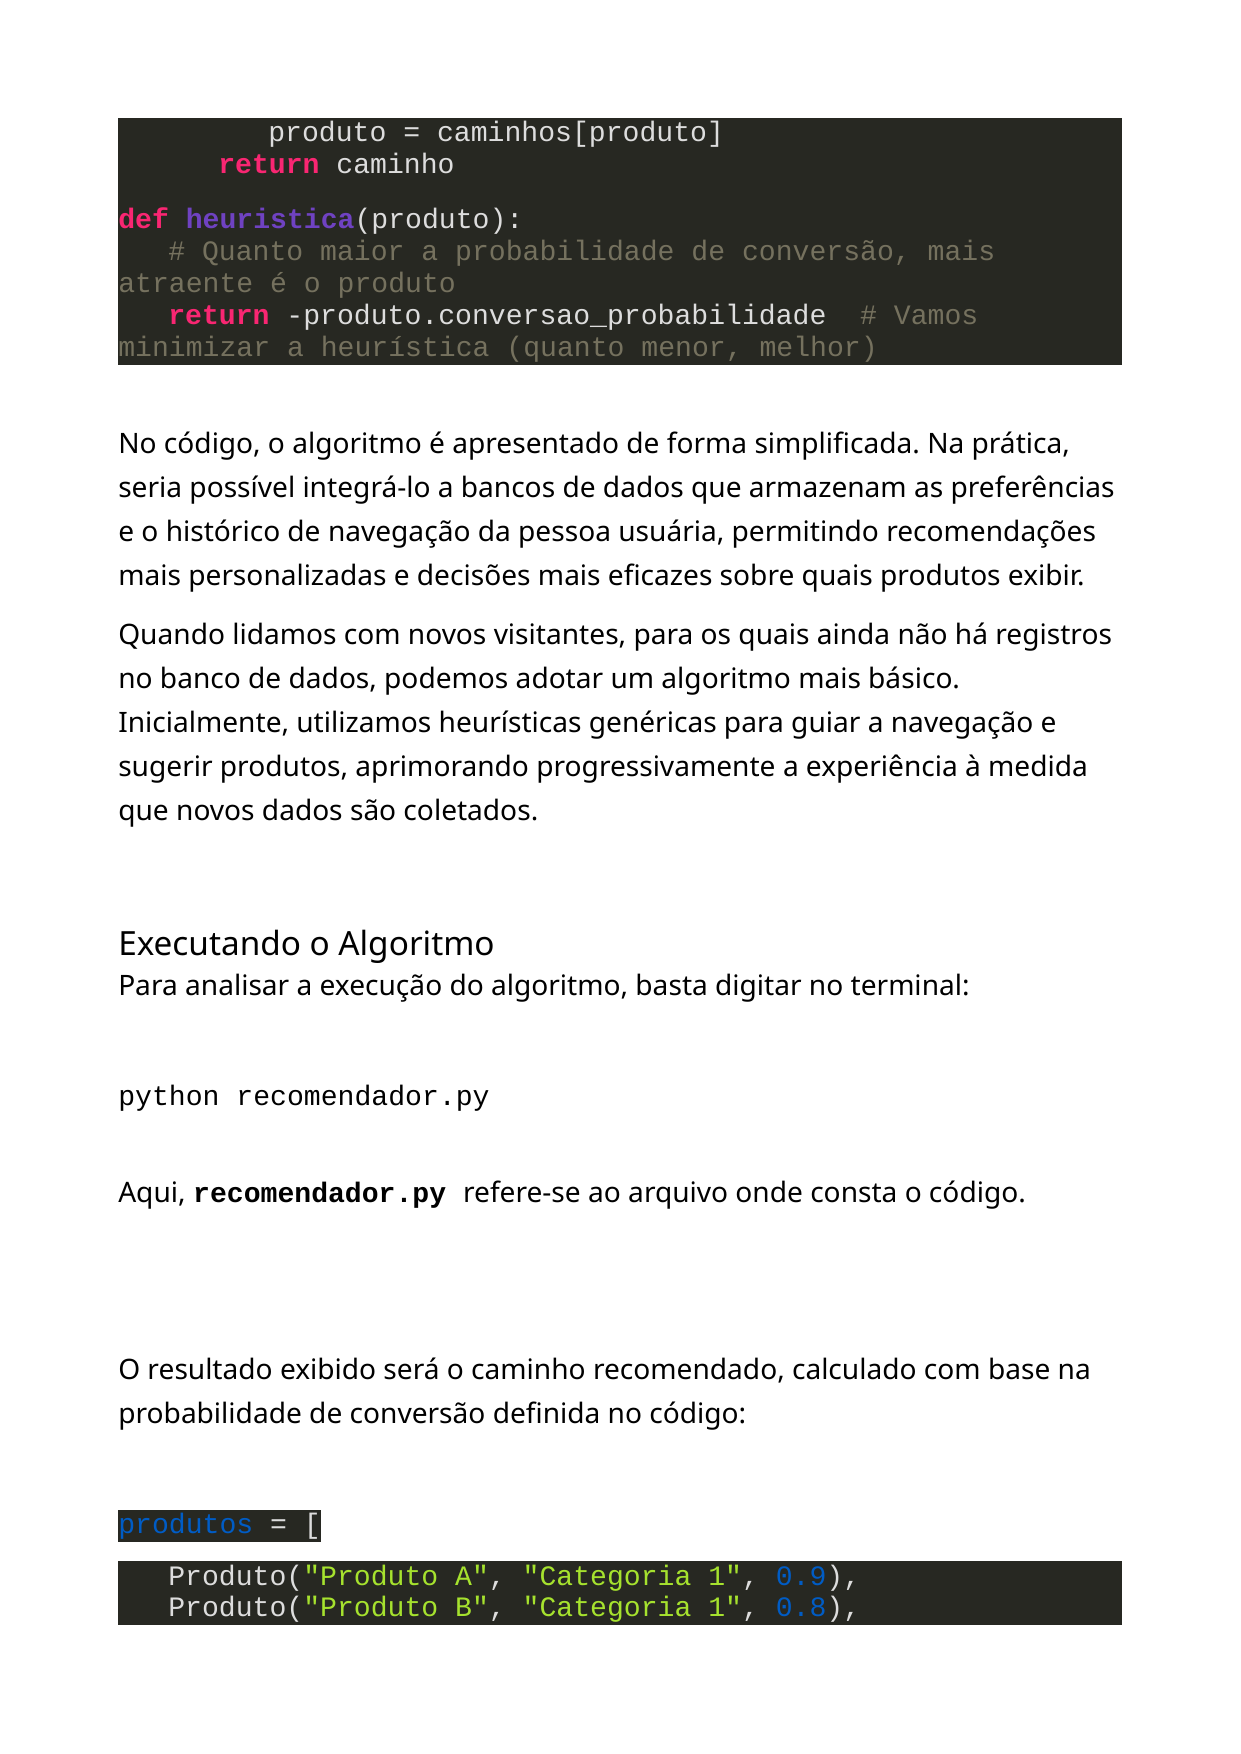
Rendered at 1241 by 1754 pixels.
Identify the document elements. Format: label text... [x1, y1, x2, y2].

text return -produto.conversao_probabilidade # Vamos minimizar a heurística (quanto menor, melhor) [118, 301, 1122, 365]
subtitle Executando o Algoritmo [118, 919, 1122, 965]
text produtos = [ [118, 1510, 1122, 1542]
text return caminho [118, 150, 1122, 182]
text Quando lidamos com novos visitantes, para os quais ainda não há registros no banco de dados, podemos adotar um algoritmo mais básico. Inicialmente, utilizamos heurísticas genéricas para guiar a navegação e sugerir produtos, aprimorando progressivamente a experiência à medida que novos dados são coletados. [118, 614, 1122, 829]
text Produto("Produto B", "Categoria 1", 0.8), [118, 1593, 1122, 1625]
text Para analisar a execução do algoritmo, basta digitar no terminal: [118, 965, 1122, 1003]
text No código, o algoritmo é apresentado de forma simplificada. Na prática, seria possível integrá-lo a bancos de dados que armazenam as preferências e o histórico de navegação da pessoa usuária, permitindo recomendações mais personalizadas e decisões mais eficazes sobre quais produtos exibir. [118, 423, 1122, 594]
text produto = caminhos[produto] [118, 118, 1122, 150]
text O resultado exibido será o caminho recomendado, calculado com base na probabilidade de conversão definida no código: [118, 1349, 1122, 1431]
text Aqui, recomendador.py refere-se ao arquivo onde consta o código. [118, 1173, 1122, 1211]
text python recomendador.py [118, 1082, 1122, 1114]
text Produto("Produto A", "Categoria 1", 0.9), [118, 1561, 1122, 1593]
text def heuristica(produto): [118, 206, 1122, 237]
text # Quanto maior a probabilidade de conversão, mais atraente é o produto [118, 237, 1122, 301]
